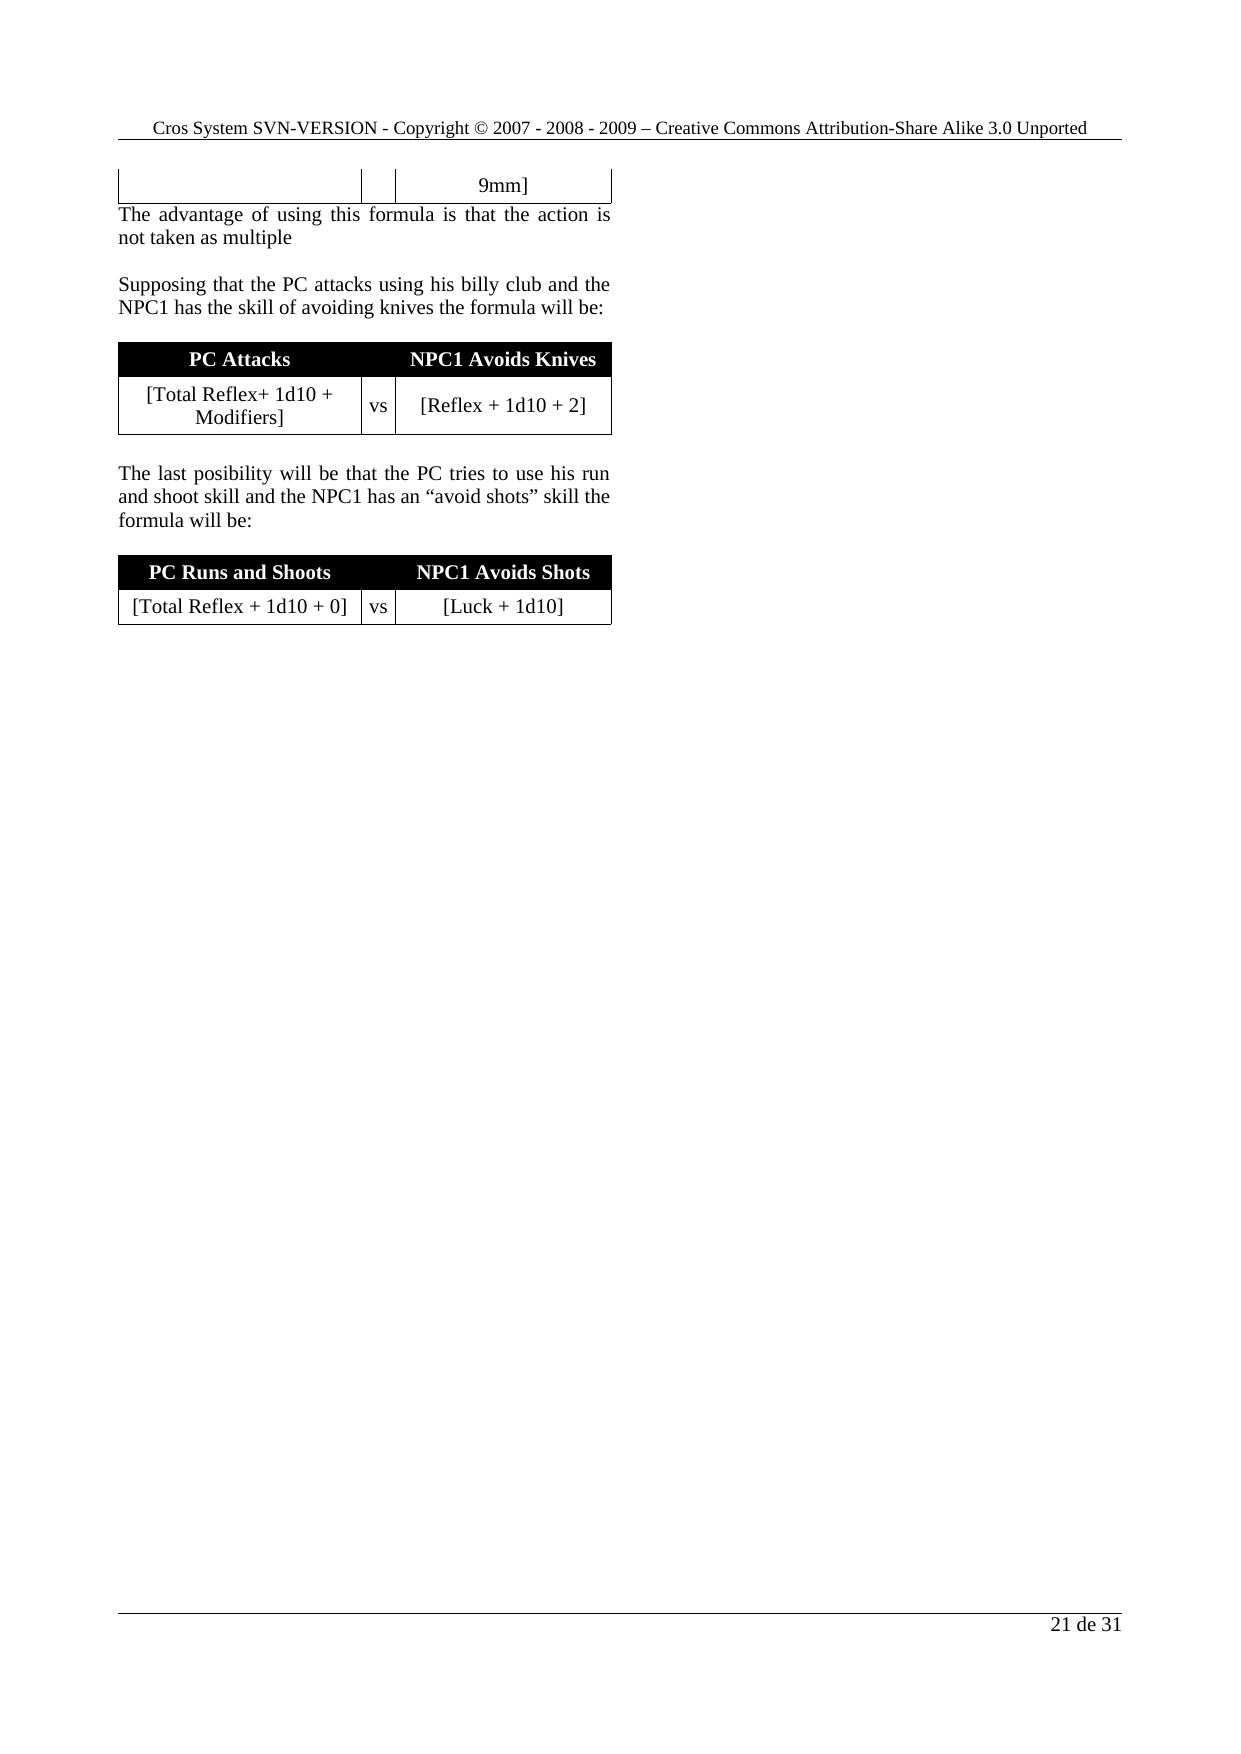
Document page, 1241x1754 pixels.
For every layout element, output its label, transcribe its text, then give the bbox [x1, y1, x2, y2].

table_cell vs [362, 377, 395, 434]
table_header PC Runs and Shoots [119, 556, 361, 589]
table_header PC Attacks [119, 343, 361, 376]
text The advantage of using this formula is that the action is not taken as multiple [118, 204, 611, 249]
table_cell [Luck + 1d10] [396, 590, 611, 624]
table_header NPC1 Avoids Knives [396, 343, 611, 376]
table_cell [Reflex + 1d10 + 2] [396, 377, 611, 434]
table_cell [Total Reflex + 1d10 + 0] [119, 590, 361, 624]
table_header [362, 343, 395, 376]
table_cell vs [362, 590, 395, 624]
table_header [362, 556, 395, 589]
table_header NPC1 Avoids Shots [396, 556, 611, 589]
table_cell 9mm] [396, 169, 611, 203]
table_cell [362, 169, 395, 203]
text Supposing that the PC attacks using his billy club and the NPC1 has the skill of avoiding knives the formula will be: [118, 272, 611, 319]
table_cell [119, 169, 361, 203]
table_cell [Total Reflex+ 1d10 + Modifiers] [119, 377, 361, 434]
text The last posibility will be that the PC tries to use his run and shoot skill and the NPC1 has an “avoid shots” skill the formula will be: [118, 462, 611, 532]
